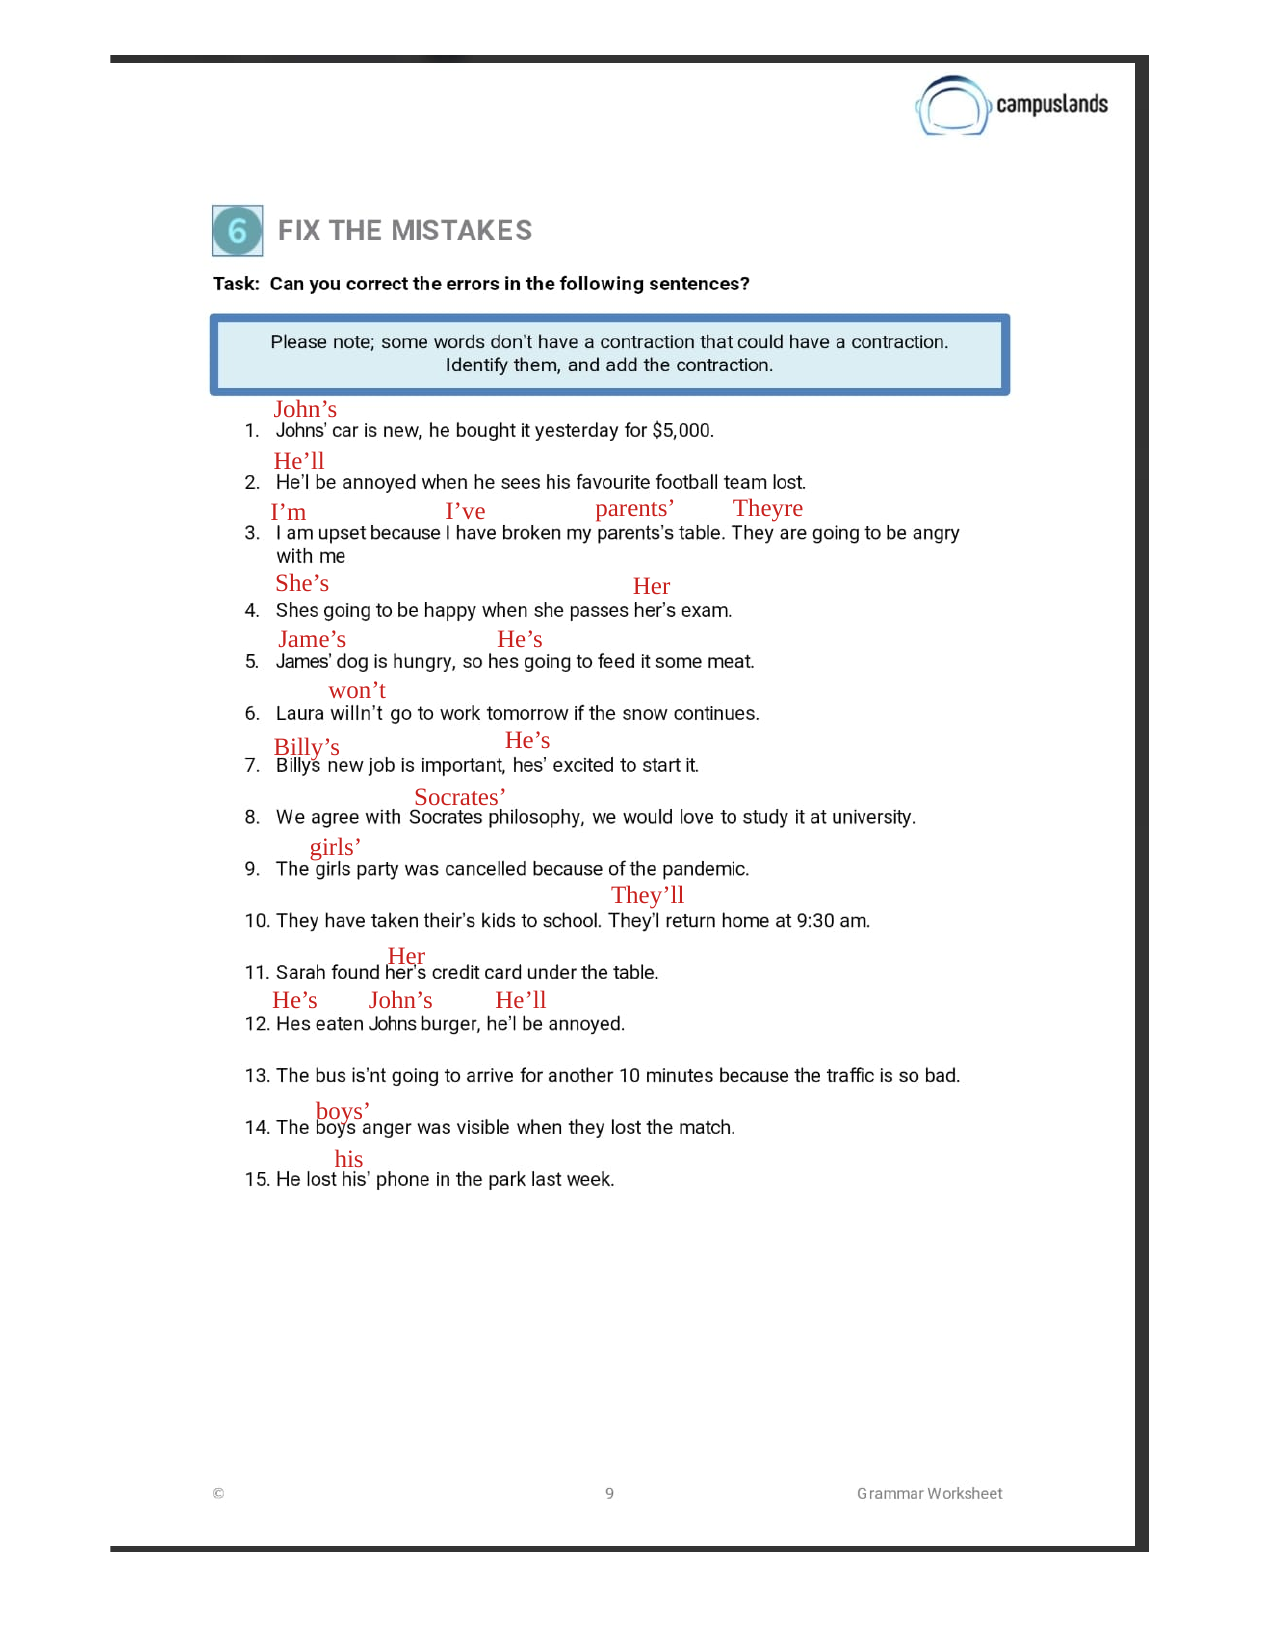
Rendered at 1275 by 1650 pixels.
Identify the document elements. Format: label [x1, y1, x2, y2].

picture [110, 55, 1149, 1552]
